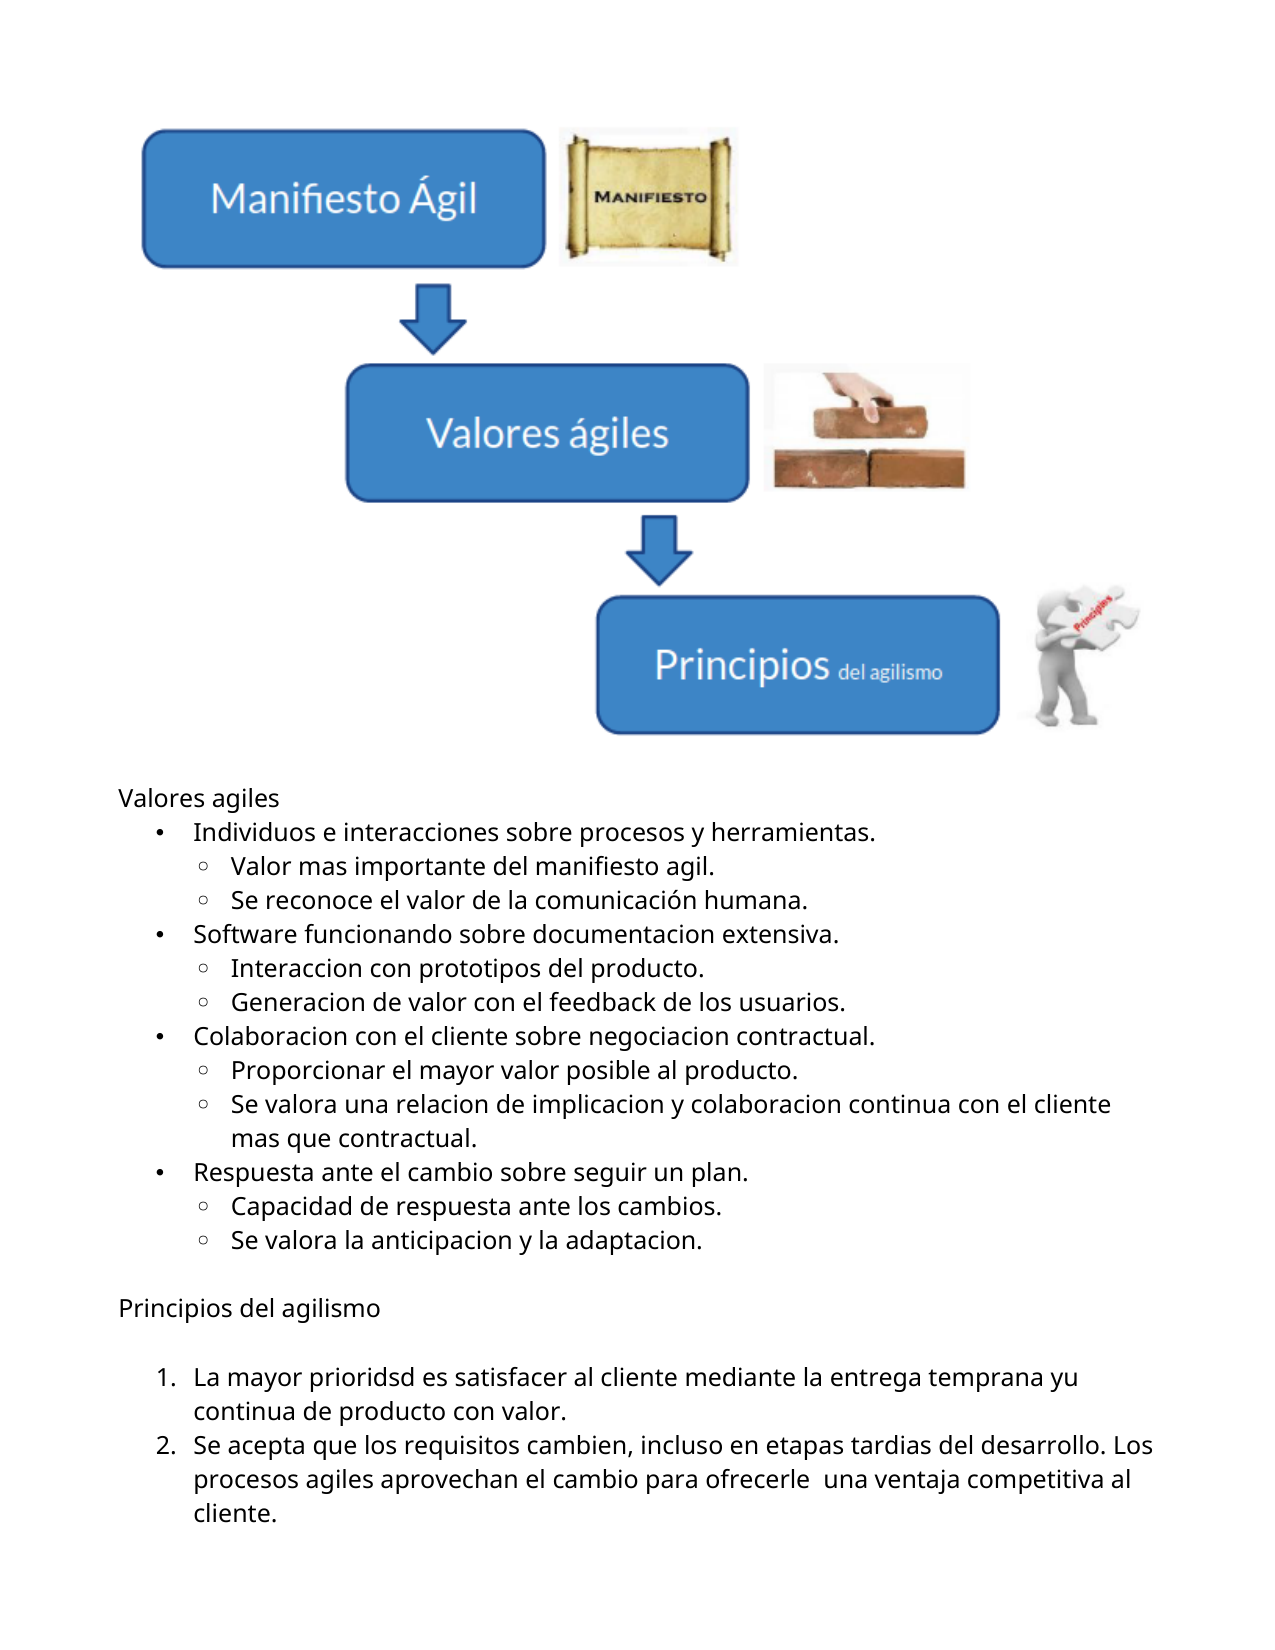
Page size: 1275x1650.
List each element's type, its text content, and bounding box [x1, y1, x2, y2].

list Respuesta ante el cambio sobre seguir un plan. [156, 1155, 1157, 1189]
list Individuos e interacciones sobre procesos y herramientas. [156, 814, 1157, 848]
list Software funcionando sobre documentacion extensiva. [156, 916, 1157, 951]
list Capacidad de respuesta ante los cambios. [193, 1189, 1157, 1223]
list Interaccion con prototipos del producto. [193, 951, 1157, 984]
text Principios del agilismo [118, 1291, 1157, 1325]
list La mayor prioridsd es satisfacer al cliente mediante la entrega temprana yu continua de producto con valor. [156, 1359, 1157, 1427]
list Se valora una relacion de implicacion y colaboracion continua con el cliente mas que contractual. [193, 1087, 1157, 1155]
list Se reconoce el valor de la comunicación humana. [193, 882, 1157, 916]
list Proporcionar el mayor valor posible al producto. [193, 1053, 1157, 1087]
list Generacion de valor con el feedback de los usuarios. [193, 984, 1157, 1019]
text Valores agiles [118, 780, 1157, 814]
list Valor mas importante del manifiesto agil. [193, 848, 1157, 882]
picture [131, 118, 1144, 747]
list Colaboracion con el cliente sobre negociacion contractual. [156, 1019, 1157, 1053]
list Se valora la anticipacion y la adaptacion. [193, 1223, 1157, 1257]
list Se acepta que los requisitos cambien, incluso en etapas tardias del desarrollo. Los procesos agiles aprovechan el cambio para ofrecerle una ventaja competitiva al cliente. [156, 1427, 1157, 1529]
